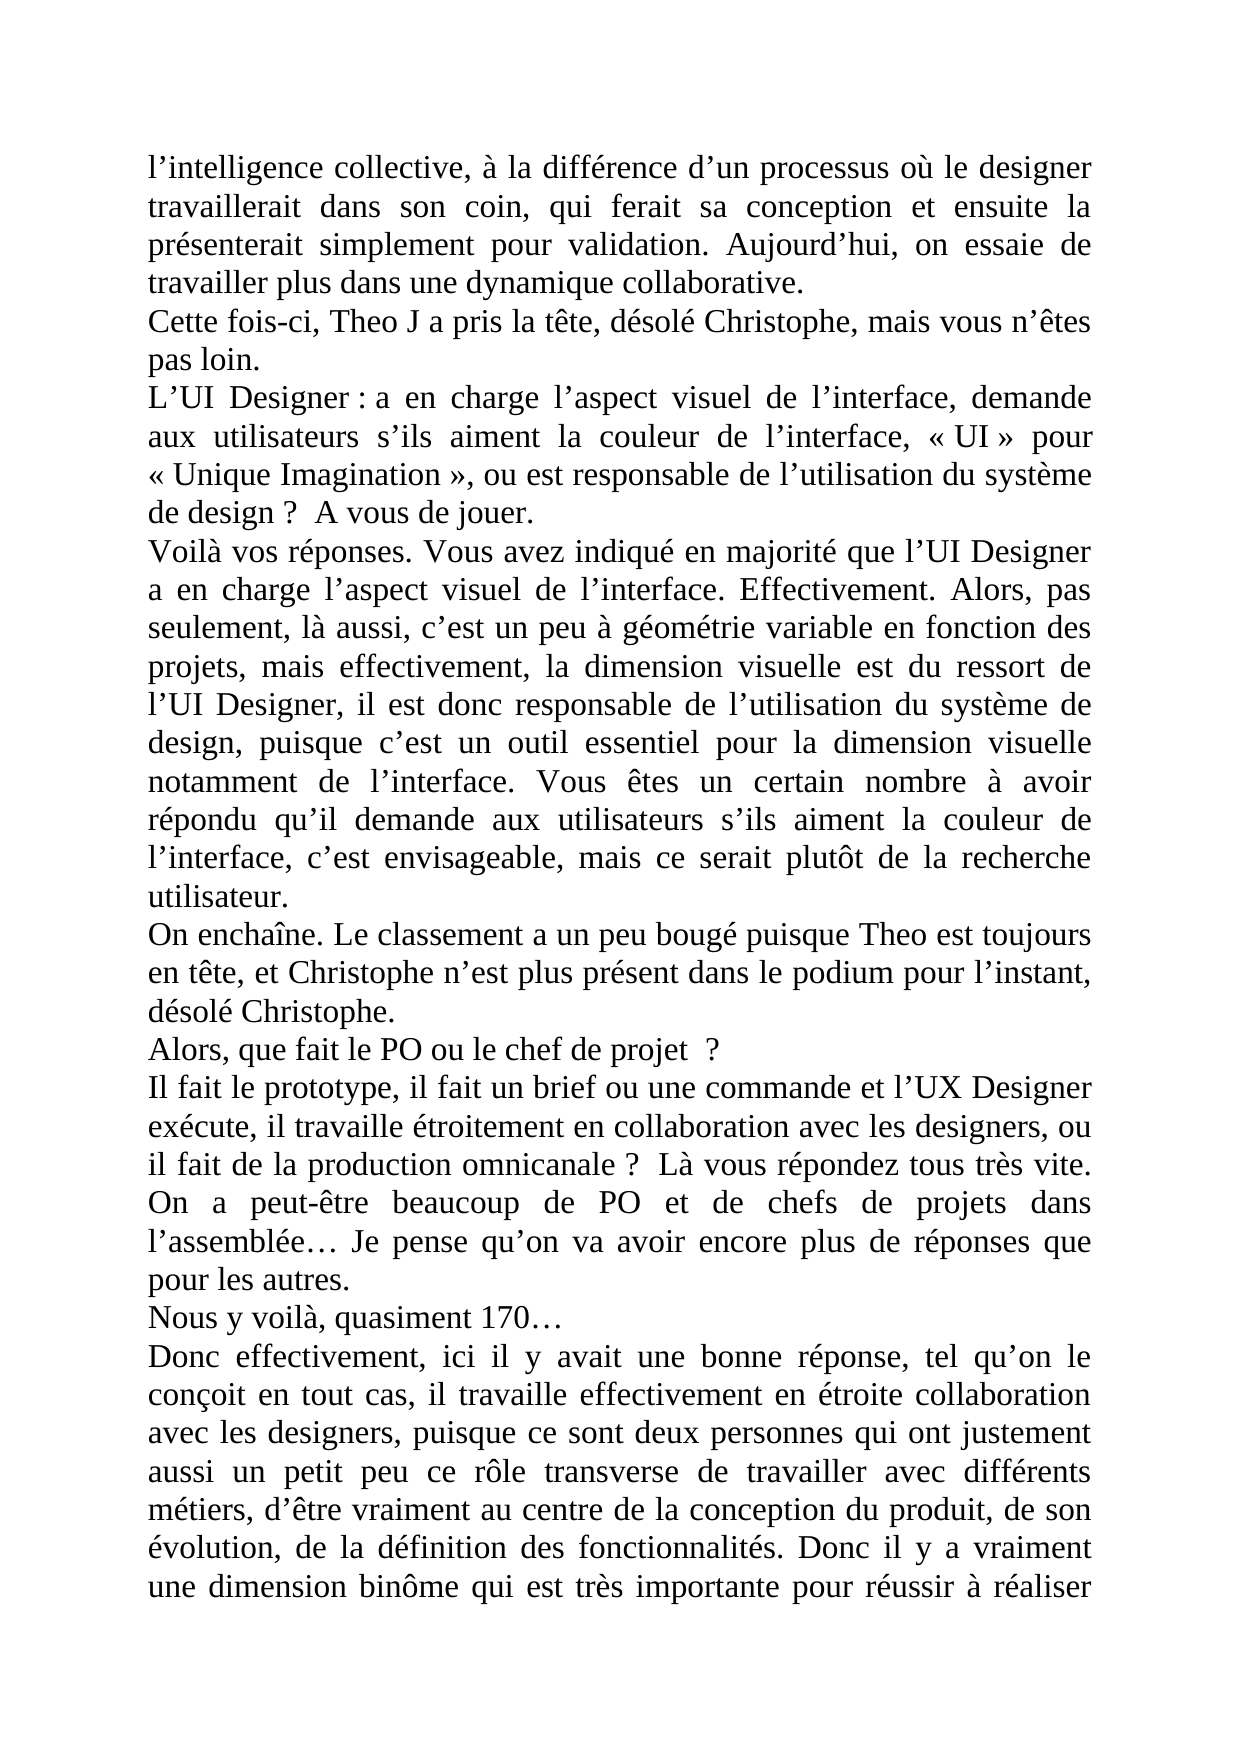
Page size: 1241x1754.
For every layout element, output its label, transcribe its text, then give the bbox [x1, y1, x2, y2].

text On enchaîne. Le classement a un peu bougé puisque Theo est toujours en tête, et Christophe n’est plus présent dans le podium pour l’instant, désolé Christophe. [148, 914, 1093, 1029]
text l’intelligence collective, à la différence d’un processus où le designer travaillerait dans son coin, qui ferait sa conception et ensuite la présenterait simplement pour validation. Aujourd’hui, on essaie de travailler plus dans une dynamique collaborative. [148, 148, 1093, 301]
text Nous y voilà, quasiment 170… [148, 1298, 1093, 1336]
text Il fait le prototype, il fait un brief ou une commande et l’UX Designer exécute, il travaille étroitement en collaboration avec les designers, ou il fait de la production omnicanale ? Là vous répondez tous très vite. On a peut-être beaucoup de PO et de chefs de projets dans l’assemblée… Je pense qu’on va avoir encore plus de réponses que pour les autres. [148, 1068, 1093, 1298]
text Donc effectivement, ici il y avait une bonne réponse, tel qu’on le conçoit en tout cas, il travaille effectivement en étroite collaboration avec les designers, puisque ce sont deux personnes qui ont justement aussi un petit peu ce rôle transverse de travailler avec différents métiers, d’être vraiment au centre de la conception du produit, de son évolution, de la définition des fonctionnalités. Donc il y a vraiment une dimension binôme qui est très importante pour réussir à réaliser [148, 1336, 1093, 1604]
text L’UI Designer : a en charge l’aspect visuel de l’interface, demande aux utilisateurs s’ils aiment la couleur de l’interface, « UI » pour « Unique Imagination », ou est responsable de l’utilisation du système de design ? A vous de jouer. [148, 378, 1093, 531]
text Cette fois-ci, Theo J a pris la tête, désolé Christophe, mais vous n’êtes pas loin. [148, 301, 1093, 378]
text Voilà vos réponses. Vous avez indiqué en majorité que l’UI Designer a en charge l’aspect visuel de l’interface. Effectivement. Alors, pas seulement, là aussi, c’est un peu à géométrie variable en fonction des projets, mais effectivement, la dimension visuelle est du ressort de l’UI Designer, il est donc responsable de l’utilisation du système de design, puisque c’est un outil essentiel pour la dimension visuelle notamment de l’interface. Vous êtes un certain nombre à avoir répondu qu’il demande aux utilisateurs s’ils aiment la couleur de l’interface, c’est envisageable, mais ce serait plutôt de la recherche utilisateur. [148, 531, 1093, 914]
text Alors, que fait le PO ou le chef de projet ? [148, 1029, 1093, 1068]
